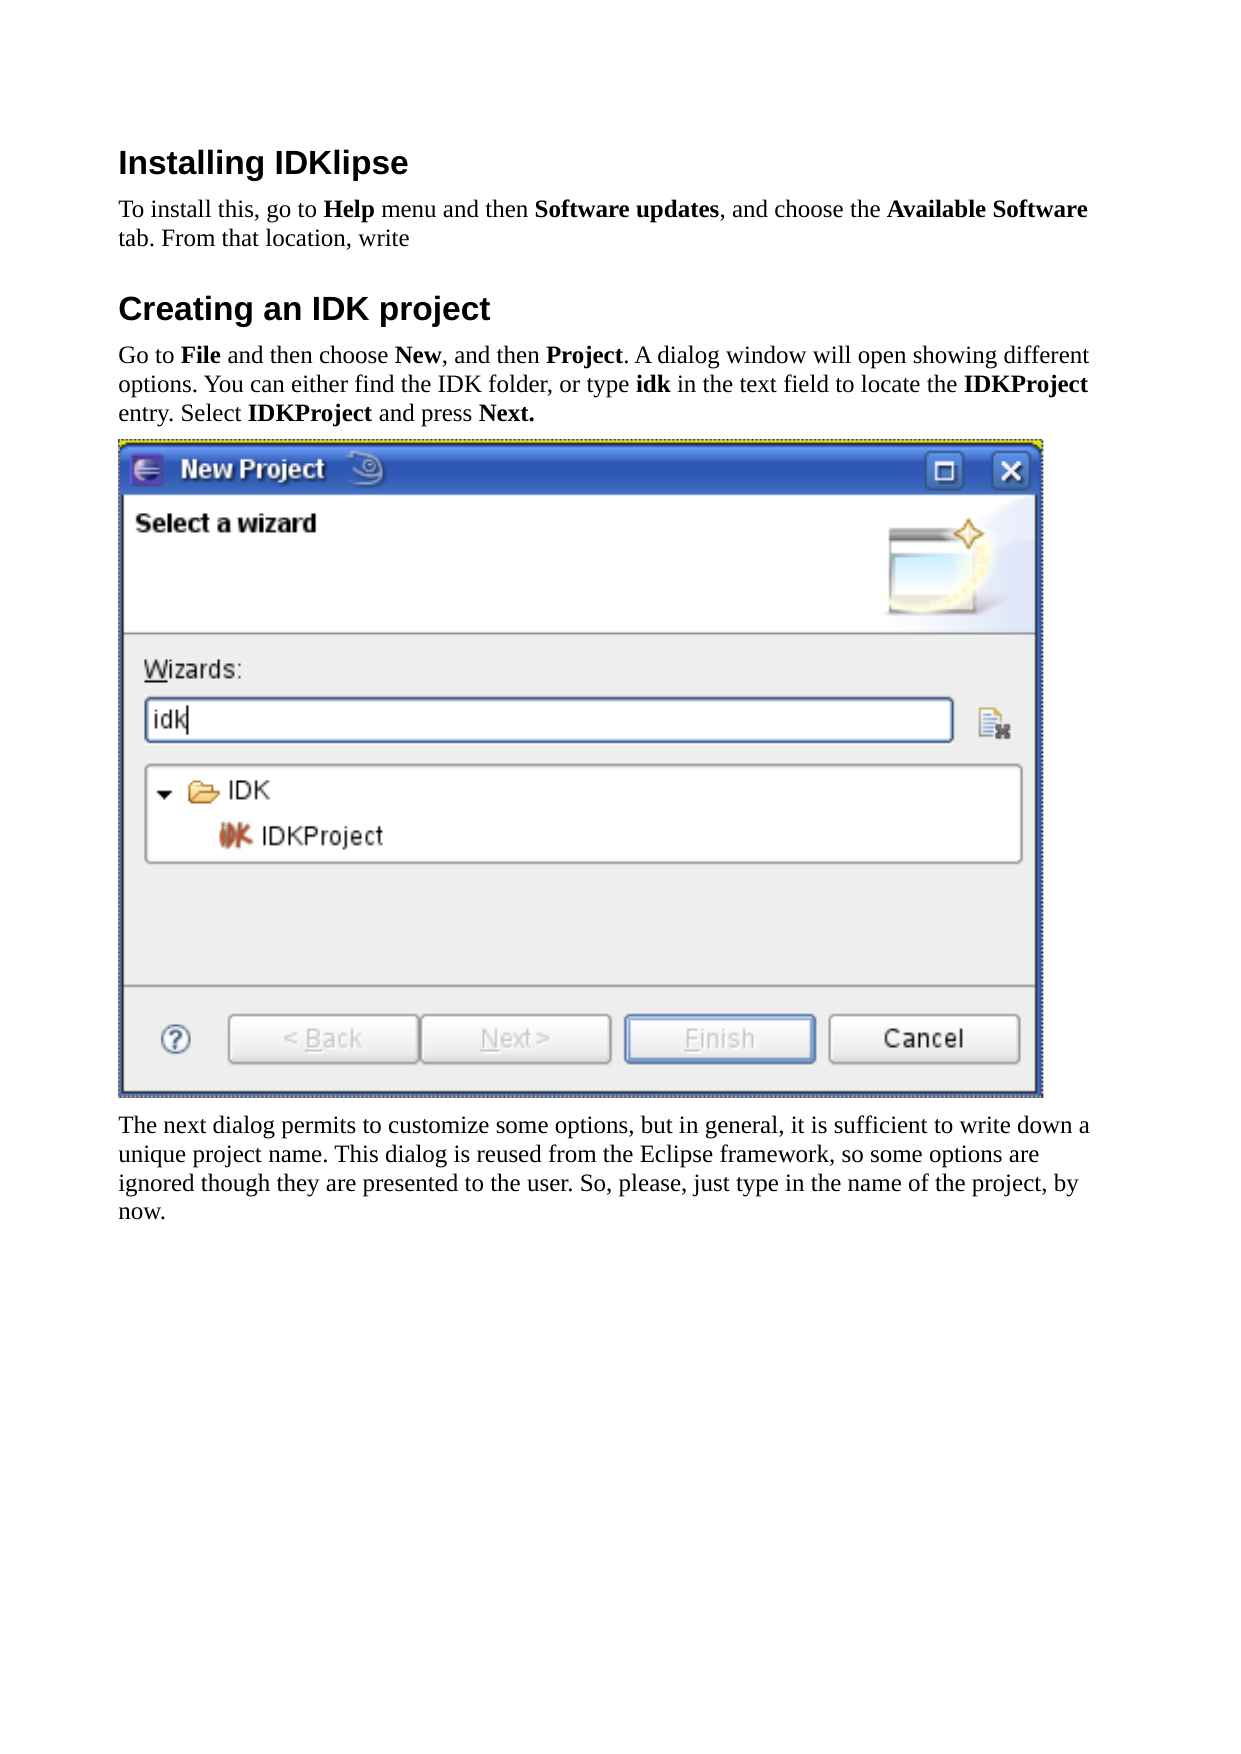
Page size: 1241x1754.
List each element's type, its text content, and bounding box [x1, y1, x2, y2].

picture [118, 439, 1044, 1098]
subtitle Installing IDKlipse [118, 143, 1122, 182]
subtitle Creating an IDK project [118, 289, 1122, 328]
text The next dialog permits to customize some options, but in general, it is sufficient to write down a unique project name. This dialog is reused from the Eclipse framework, so some options are ignored though they are presented to the user. So, please, just type in the name of the project, by now. [118, 1110, 1122, 1225]
text Go to File and then choose New, and then Project. A dialog window will open showing different options. You can either find the IDK folder, or type idk in the text field to locate the IDKProject entry. Select IDKProject and press Next. [118, 340, 1122, 427]
text To install this, go to Help menu and then Software updates, and choose the Available Software tab. From that location, write [118, 194, 1122, 252]
